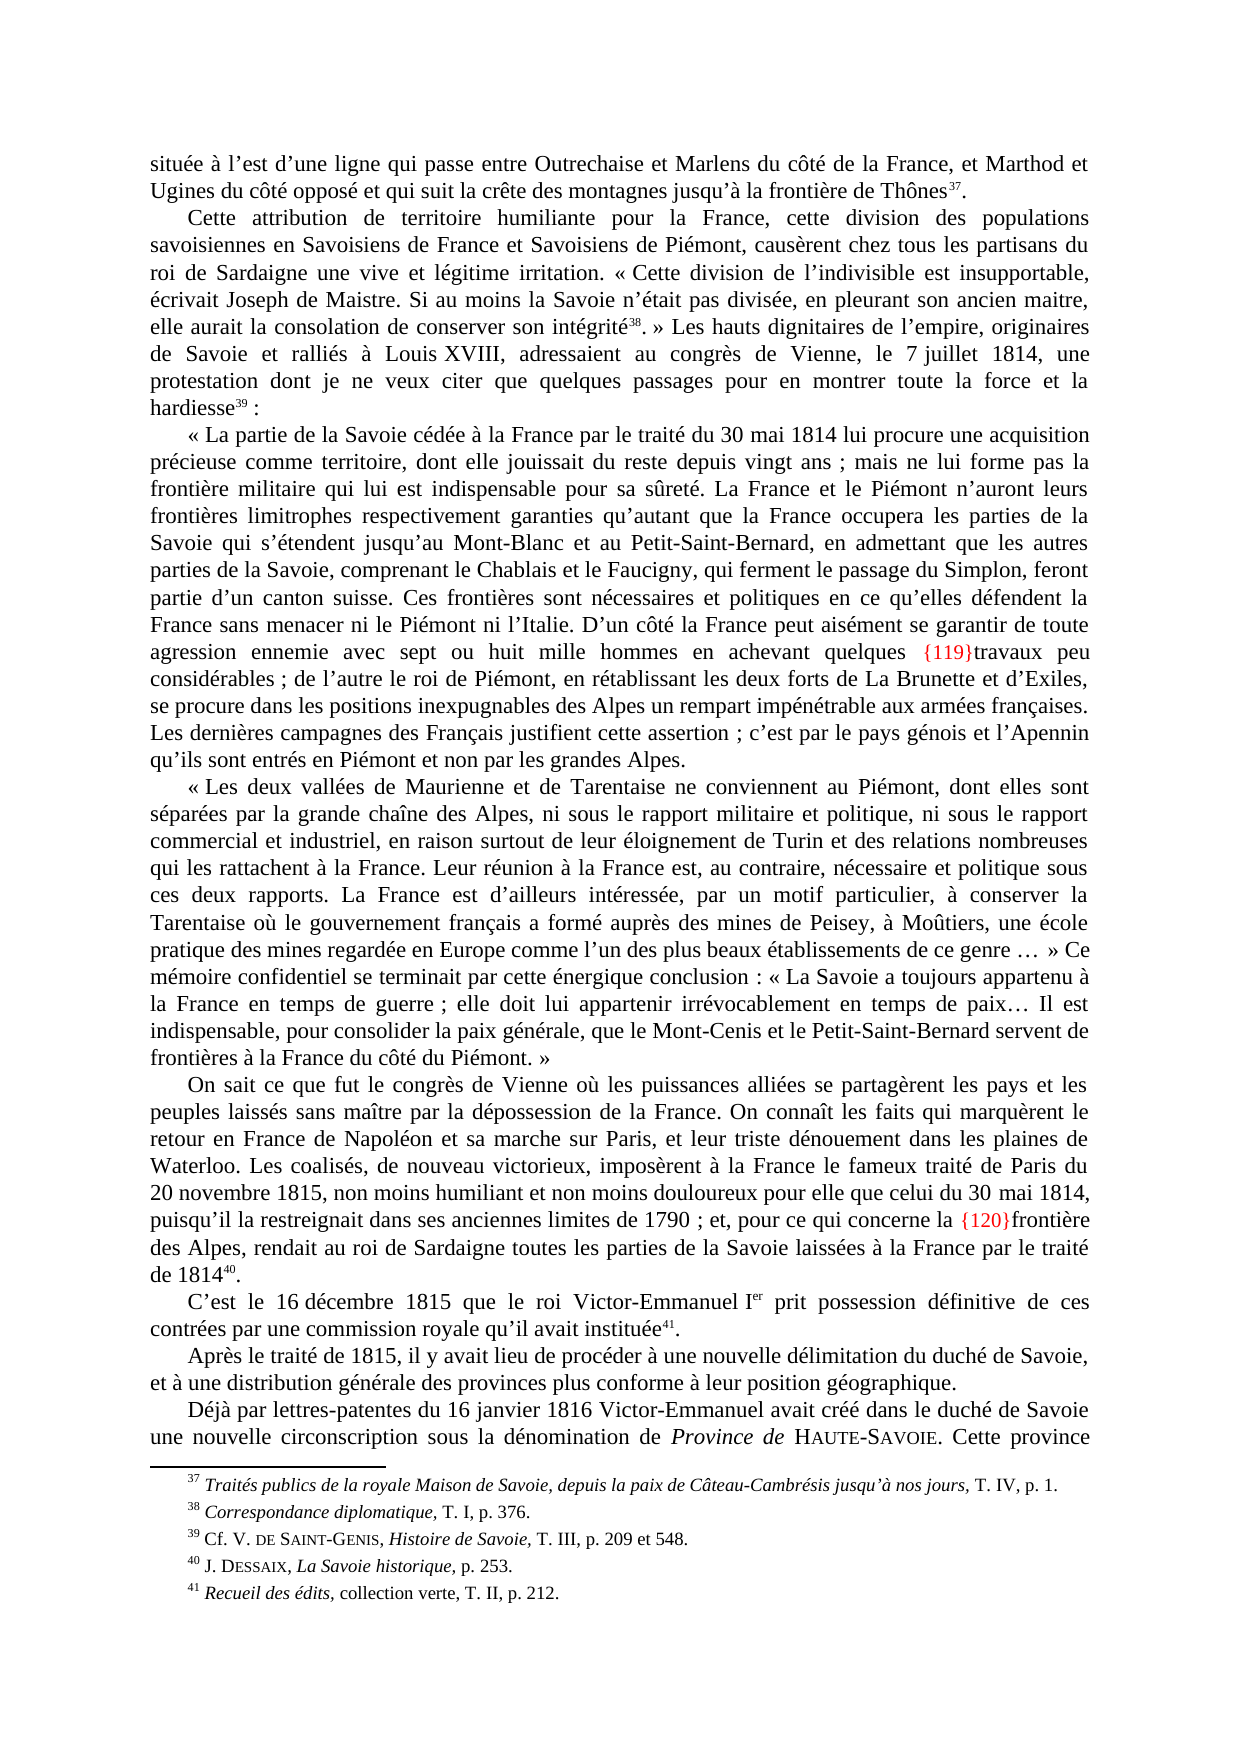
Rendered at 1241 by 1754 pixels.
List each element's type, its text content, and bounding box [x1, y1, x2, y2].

text Cette attribution de territoire humiliante pour la France, cette division des populations savoisiennes en Savoisiens de France et Savoisiens de Piémont, causèrent chez tous les partisans du roi de Sardaigne une vive et légitime irritation. « Cette division de l’indivisible est insupportable, écrivait Joseph de Maistre. Si au moins la Savoie n’était pas divisée, en pleurant son ancien maitre, elle aurait la consolation de conserver son intégrité. » Les hauts dignitaires de l’empire, originaires de Savoie et ralliés à Louis XVIII, adressaient au congrès de Vienne, le 7 juillet 1814, une protestation dont je ne veux citer que quelques passages pour en montrer toute la force et la hardiesse : [150, 204, 1090, 421]
text Déjà par lettres-patentes du 16 janvier 1816 Victor-Emmanuel avait créé dans le duché de Savoie une nouvelle circonscription sous la dénomination de Province de Haute-Savoie. Cette province [150, 1396, 1090, 1450]
text Correspondance diplomatique, T. I, p. 376. [150, 1500, 1090, 1523]
text C’est le 16 décembre 1815 que le roi Victor-Emmanuel Ier prit possession définitive de ces contrées par une commission royale qu’il avait instituée. [150, 1287, 1090, 1342]
text « La partie de la Savoie cédée à la France par le traité du 30 mai 1814 lui procure une acquisition précieuse comme territoire, dont elle jouissait du reste depuis vingt ans ; mais ne lui forme pas la frontière militaire qui lui est indispensable pour sa sûreté. La France et le Piémont n’auront leurs frontières limitrophes respectivement garanties qu’autant que la France occupera les parties de la Savoie qui s’étendent jusqu’au Mont-Blanc et au Petit-Saint-Bernard, en admettant que les autres parties de la Savoie, comprenant le Chablais et le Faucigny, qui ferment le passage du Simplon, feront partie d’un canton suisse. Ces frontières sont nécessaires et politiques en ce qu’elles défendent la France sans menacer ni le Piémont ni l’Italie. D’un côté la France peut aisément se garantir de toute agression ennemie avec sept ou huit mille hommes en achevant quelques {119}travaux peu considérables ; de l’autre le roi de Piémont, en rétablissant les deux forts de La Brunette et d’Exiles, se procure dans les positions inexpugnables des Alpes un rempart impénétrable aux armées françaises. Les dernières campagnes des Français justifient cette assertion ; c’est par le pays génois et l’Apennin qu’ils sont entrés en Piémont et non par les grandes Alpes. [150, 421, 1090, 773]
text On sait ce que fut le congrès de Vienne où les puissances alliées se partagèrent les pays et les peuples laissés sans maître par la dépossession de la France. On connaît les faits qui marquèrent le retour en France de Napoléon et sa marche sur Paris, et leur triste dénouement dans les plaines de Waterloo. Les coalisés, de nouveau victorieux, imposèrent à la France le fameux traité de Paris du 20 novembre 1815, non moins humiliant et non moins douloureux pour elle que celui du 30 mai 1814, puisqu’il la restreignait dans ses anciennes limites de 1790 ; et, pour ce qui concerne la {120}frontière des Alpes, rendait au roi de Sardaigne toutes les parties de la Savoie laissées à la France par le traité de 1814. [150, 1071, 1090, 1287]
text Cf. V. de Saint-Genis, Histoire de Savoie, T. III, p. 209 et 548. [150, 1527, 1090, 1550]
text Traités publics de la royale Maison de Savoie, depuis la paix de Câteau-Cambrésis jusqu’à nos jours, T. IV, p. 1. [150, 1473, 1090, 1496]
text Recueil des édits, collection verte, T. II, p. 212. [150, 1581, 1090, 1604]
text « Les deux vallées de Maurienne et de Tarentaise ne conviennent au Piémont, dont elles sont séparées par la grande chaîne des Alpes, ni sous le rapport militaire et politique, ni sous le rapport commercial et industriel, en raison surtout de leur éloignement de Turin et des relations nombreuses qui les rattachent à la France. Leur réunion à la France est, au contraire, nécessaire et politique sous ces deux rapports. La France est d’ailleurs intéressée, par un motif particulier, à conserver la Tarentaise où le gouvernement français a formé auprès des mines de Peisey, à Moûtiers, une école pratique des mines regardée en Europe comme l’un des plus beaux établissements de ce genre … » Ce mémoire confidentiel se terminait par cette énergique conclusion : « La Savoie a toujours appartenu à la France en temps de guerre ; elle doit lui appartenir irrévocablement en temps de paix… Il est indispensable, pour consolider la paix générale, que le Mont-Cenis et le Petit-Saint-Bernard servent de frontières à la France du côté du Piémont. » [150, 773, 1090, 1071]
text J. Dessaix, La Savoie historique, p. 253. [150, 1554, 1090, 1577]
text Après le traité de 1815, il y avait lieu de procéder à une nouvelle délimitation du duché de Savoie, et à une distribution générale des provinces plus conforme à leur position géographique. [150, 1342, 1090, 1396]
text située à l’est d’une ligne qui passe entre Outrechaise et Marlens du côté de la France, et Marthod et Ugines du côté opposé et qui suit la crête des montagnes jusqu’à la frontière de Thônes. [150, 150, 1090, 204]
